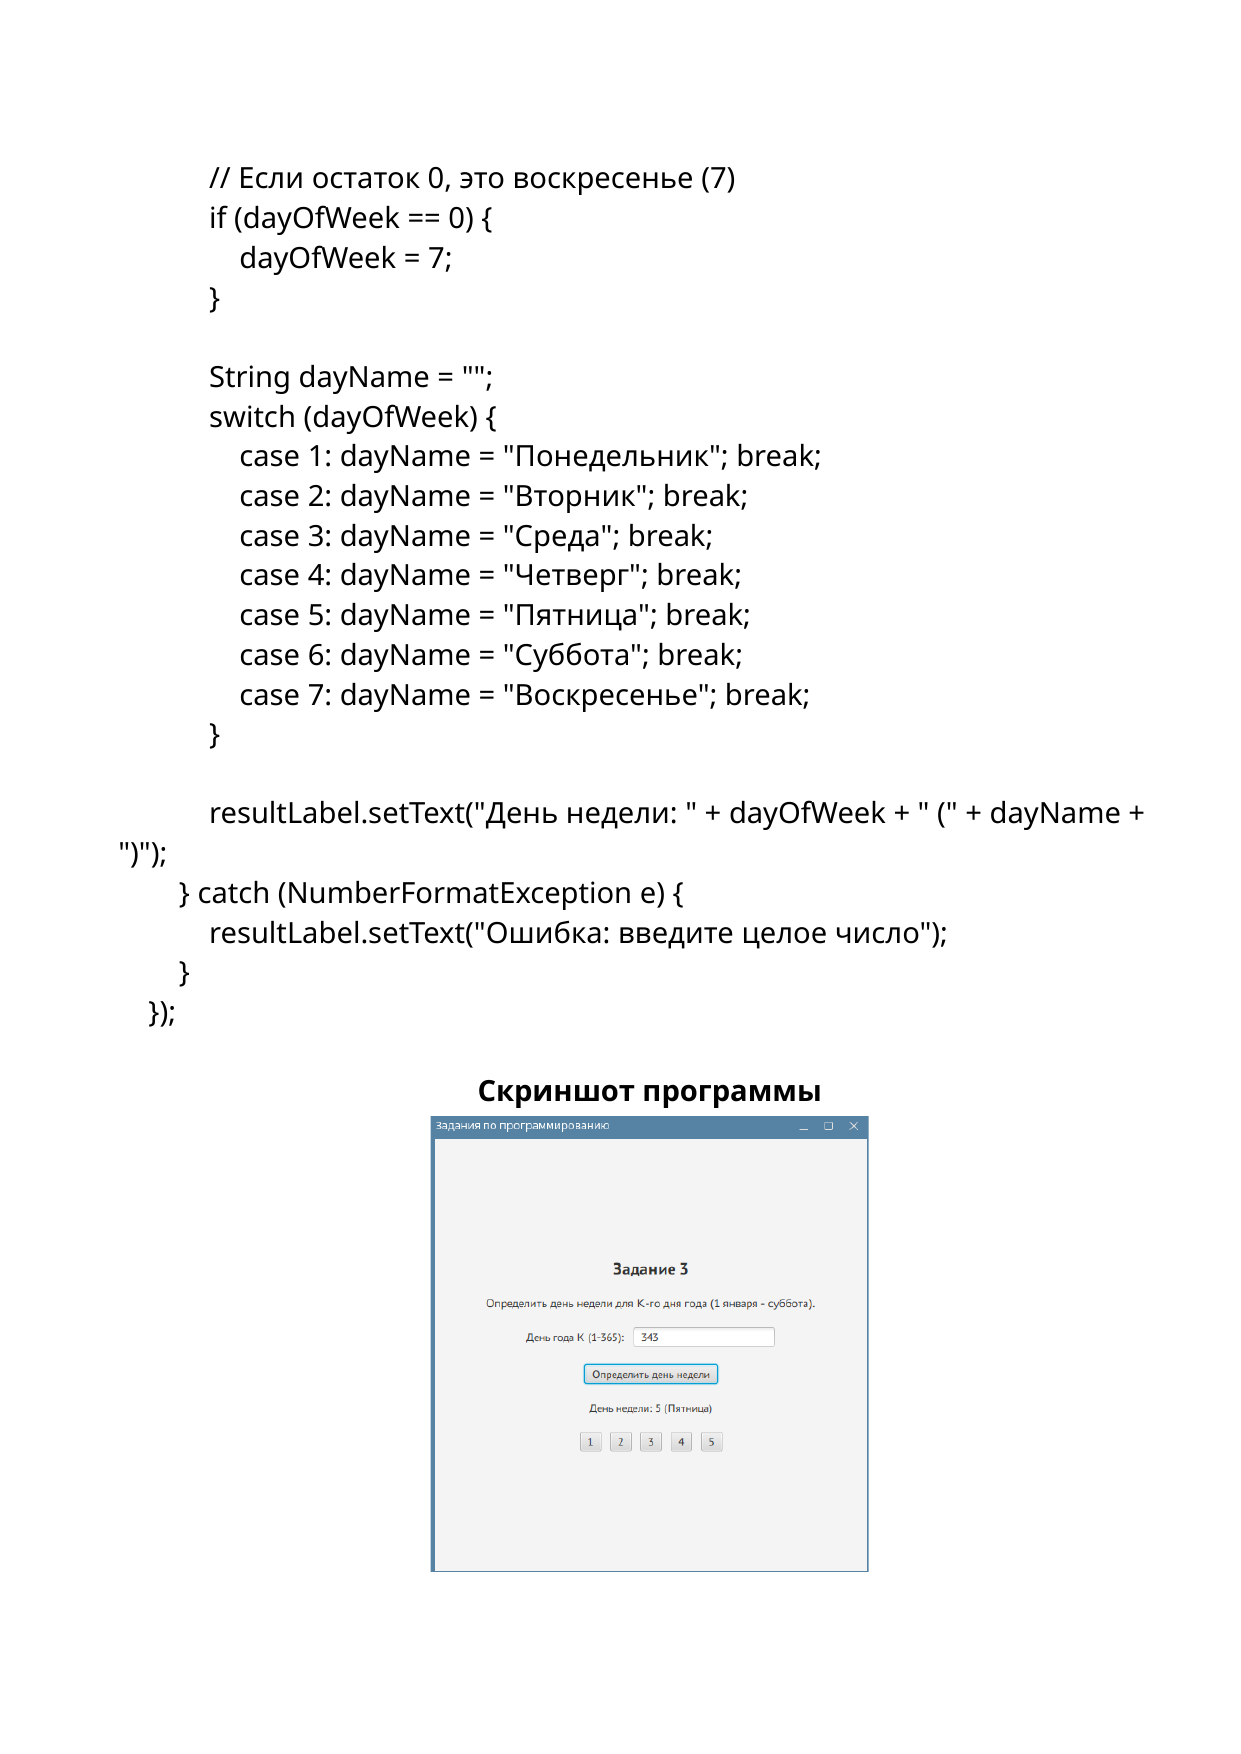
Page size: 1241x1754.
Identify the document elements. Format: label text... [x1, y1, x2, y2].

text // Если остаток 0, это воскресенье (7) if (dayOfWeek == 0) { dayOfWeek = 7; } String dayName = ""; switch (dayOfWeek) { case 1: dayName = "Понедельник"; break; case 2: dayName = "Вторник"; break; case 3: dayName = "Среда"; break; case 4: dayName = "Четверг"; break; case 5: dayName = "Пятница"; break; case 6: dayName = "Суббота"; break; case 7: dayName = "Воскресенье"; break; } resultLabel.setText("День недели: " + dayOfWeek + " (" + dayName + ")"); } catch (NumberFormatException e) { resultLabel.setText("Ошибка: введите целое число"); } }); [118, 118, 1181, 1031]
text Скриншот программы [118, 1071, 1181, 1110]
picture [430, 1116, 869, 1572]
